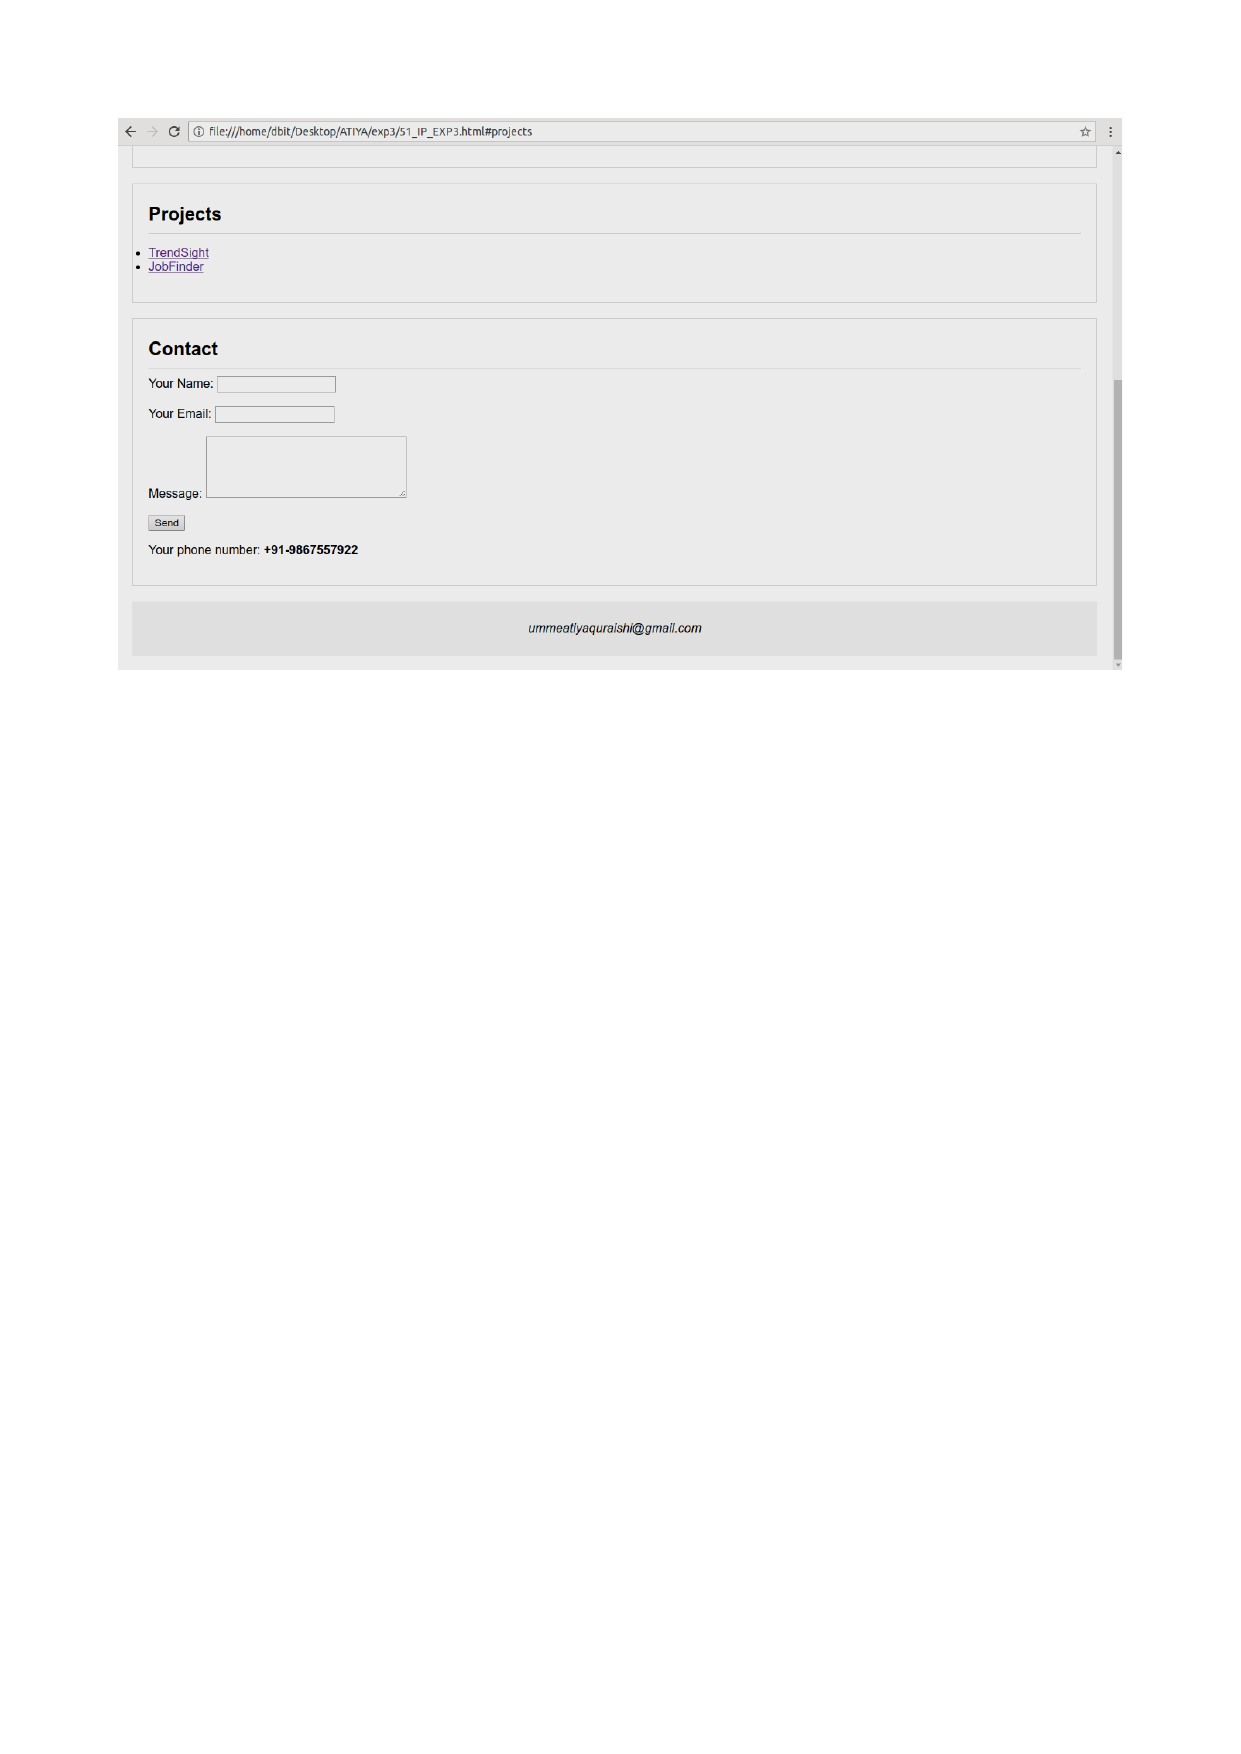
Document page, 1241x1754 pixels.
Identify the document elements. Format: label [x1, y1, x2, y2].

picture [118, 118, 1123, 670]
